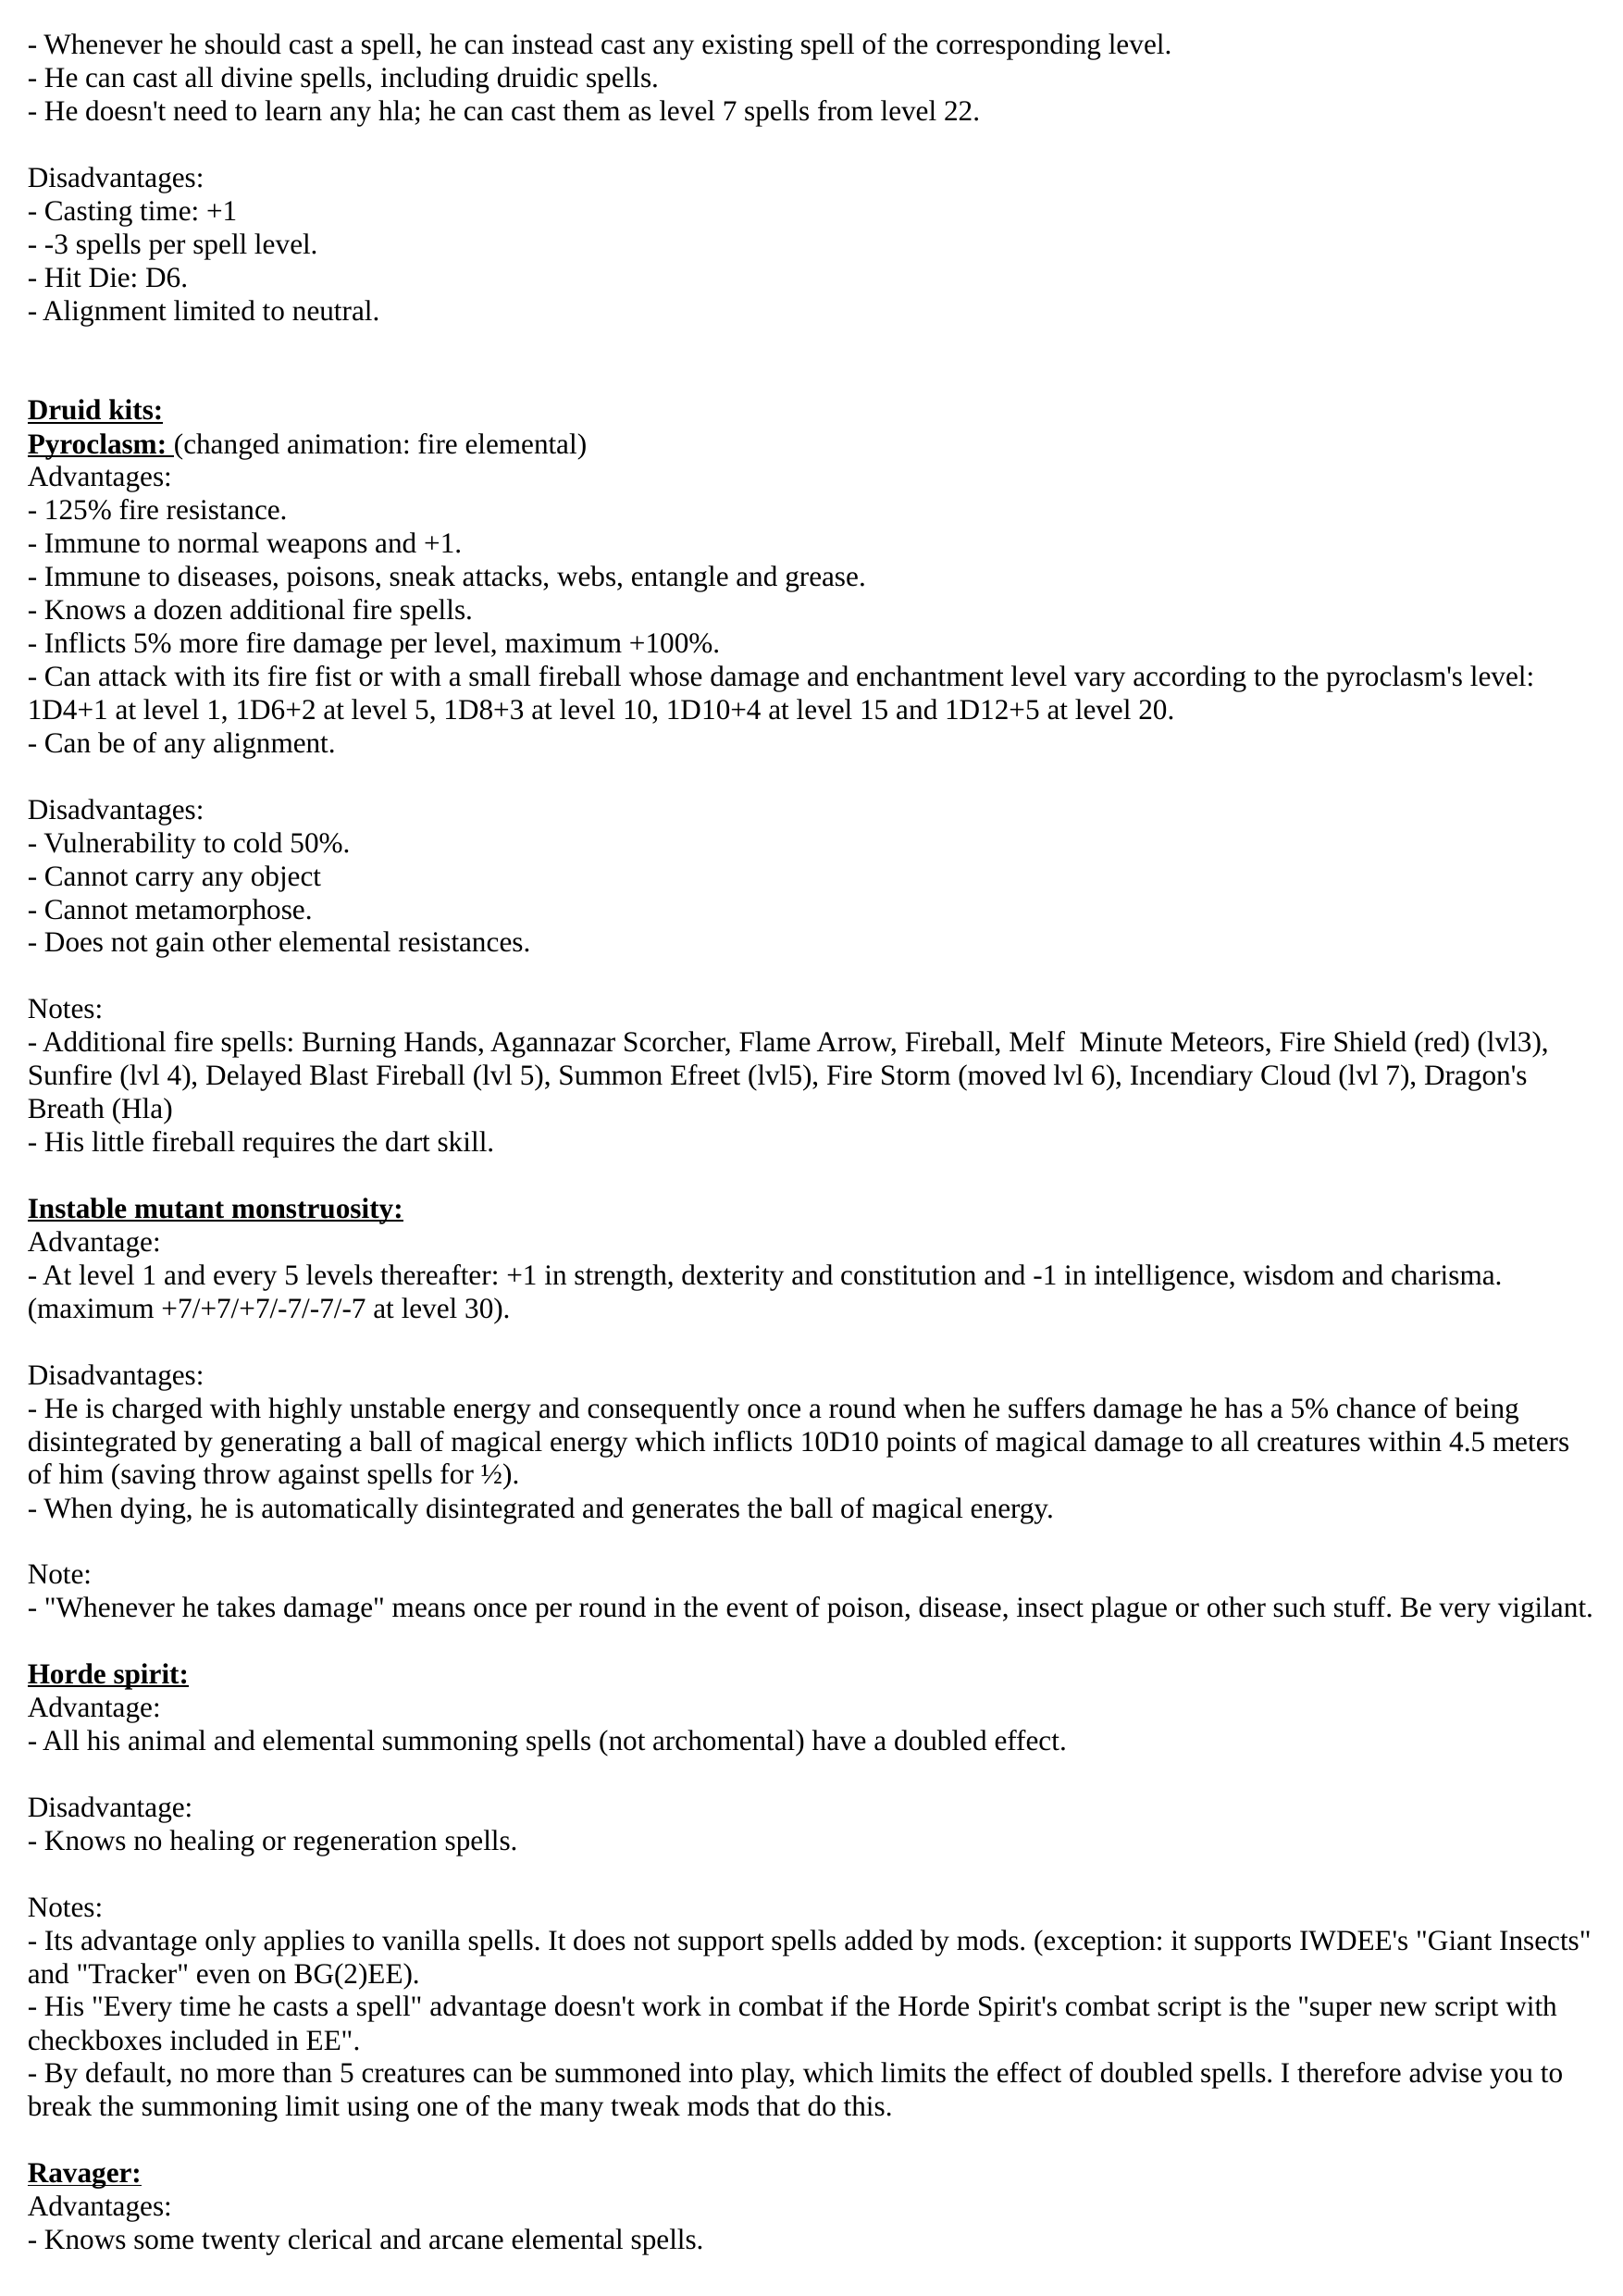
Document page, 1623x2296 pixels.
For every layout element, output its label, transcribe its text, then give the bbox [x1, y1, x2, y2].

text Horde spirit: [27, 1657, 1595, 1690]
text Advantage: [27, 1224, 1595, 1258]
text - Knows no healing or regeneration spells. [27, 1823, 1595, 1856]
text - Knows some twenty clerical and arcane elemental spells. [27, 2222, 1595, 2255]
text - Vulnerability to cold 50%. [27, 825, 1595, 859]
text - Cannot carry any object [27, 859, 1595, 892]
text Disadvantages: [27, 792, 1595, 825]
text - He doesn't need to learn any hla; he can cast them as level 7 spells from level 22. [27, 93, 1595, 127]
text - Can attack with its fire fist or with a small fireball whose damage and enchantment level vary according to the pyroclasm's level: 1D4+1 at level 1, 1D6+2 at level 5, 1D8+3 at level 10, 1D10+4 at level 15 and 1D12+5 at level 20. [27, 659, 1595, 726]
text - At level 1 and every 5 levels thereafter: +1 in strength, dexterity and constitution and -1 in intelligence, wisdom and charisma. (maximum +7/+7/+7/-7/-7/-7 at level 30). [27, 1258, 1595, 1324]
text - He can cast all divine spells, including druidic spells. [27, 60, 1595, 93]
text Instable mutant monstruosity: [27, 1191, 1595, 1224]
text - Hit Die: D6. [27, 260, 1595, 293]
text - All his animal and elemental summoning spells (not archomental) have a doubled effect. [27, 1723, 1595, 1756]
text - Knows a dozen additional fire spells. [27, 592, 1595, 626]
text - Whenever he should cast a spell, he can instead cast any existing spell of the corresponding level. [27, 27, 1595, 60]
text Advantage: [27, 1690, 1595, 1723]
text Disadvantages: [27, 160, 1595, 193]
text - His "Every time he casts a spell" advantage doesn't work in combat if the Horde Spirit's combat script is the "super new script with checkboxes included in EE". - By default, no more than 5 creatures can be summoned into play, which limits the effect of doubled spells. I therefore advise you to break the summoning limit using one of the many tweak mods that do this. [27, 1990, 1595, 2122]
text - Can be of any alignment. [27, 726, 1595, 759]
text Notes: - Additional fire spells: Burning Hands, Agannazar Scorcher, Flame Arrow, Fireball, Melf Minute Meteors, Fire Shield (red) (lvl3), Sunfire (lvl 4), Delayed Blast Fireball (lvl 5), Summon Efreet (lvl5), Fire Storm (moved lvl 6), Incendiary Cloud (lvl 7), Dragon's Breath (Hla) - His little fireball requires the dart skill. [27, 992, 1595, 1158]
text - -3 spells per spell level. [27, 227, 1595, 260]
text Pyroclasm: (changed animation: fire elemental) [27, 427, 1595, 460]
text - He is charged with highly unstable energy and consequently once a round when he suffers damage he has a 5% chance of being disintegrated by generating a ball of magical energy which inflicts 10D10 points of magical damage to all creatures within 4.5 meters of him (saving throw against spells for ½). [27, 1391, 1595, 1491]
text Druid kits: [27, 393, 1595, 427]
text - When dying, he is automatically disintegrated and generates the ball of magical energy. [27, 1491, 1595, 1524]
text - Immune to diseases, poisons, sneak attacks, webs, entangle and grease. [27, 559, 1595, 592]
text - Alignment limited to neutral. [27, 293, 1595, 327]
text Note: - "Whenever he takes damage" means once per round in the event of poison, disease, insect plague or other such stuff. Be very vigilant. [27, 1558, 1595, 1623]
text - Inflicts 5% more fire damage per level, maximum +100%. [27, 626, 1595, 659]
text Ravager: [27, 2155, 1595, 2189]
text - Cannot metamorphose. [27, 892, 1595, 925]
text - Immune to normal weapons and +1. [27, 526, 1595, 559]
text - Casting time: +1 [27, 193, 1595, 227]
text Notes: - Its advantage only applies to vanilla spells. It does not support spells added by mods. (exception: it supports IWDEE's "Giant Insects" and "Tracker" even on BG(2)EE). [27, 1890, 1595, 1990]
text - Does not gain other elemental resistances. [27, 925, 1595, 959]
text Disadvantage: [27, 1790, 1595, 1823]
text - 125% fire resistance. [27, 493, 1595, 526]
text Advantages: [27, 2189, 1595, 2222]
text Disadvantages: [27, 1358, 1595, 1391]
text Advantages: [27, 460, 1595, 493]
